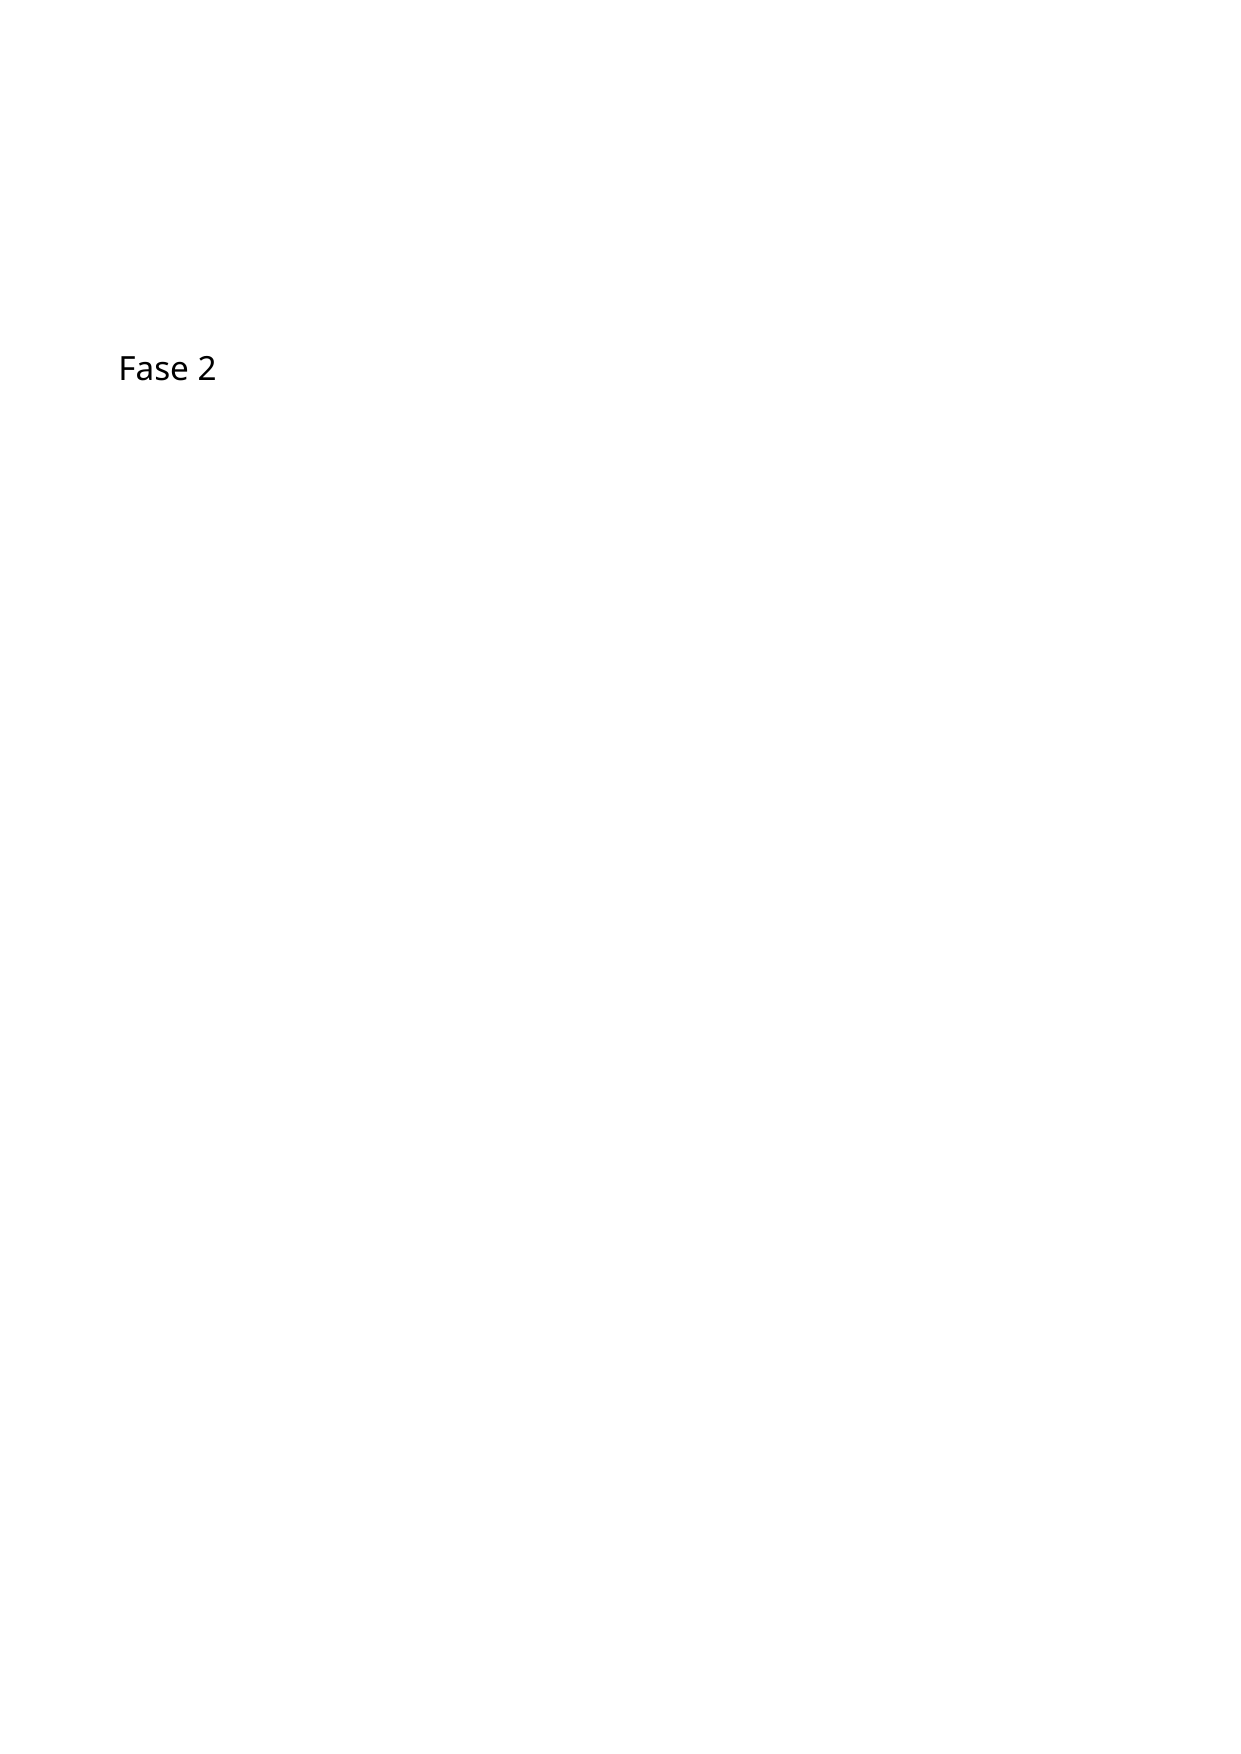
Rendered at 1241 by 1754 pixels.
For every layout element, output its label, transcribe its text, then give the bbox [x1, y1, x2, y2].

text Fase 2 [118, 345, 1122, 391]
